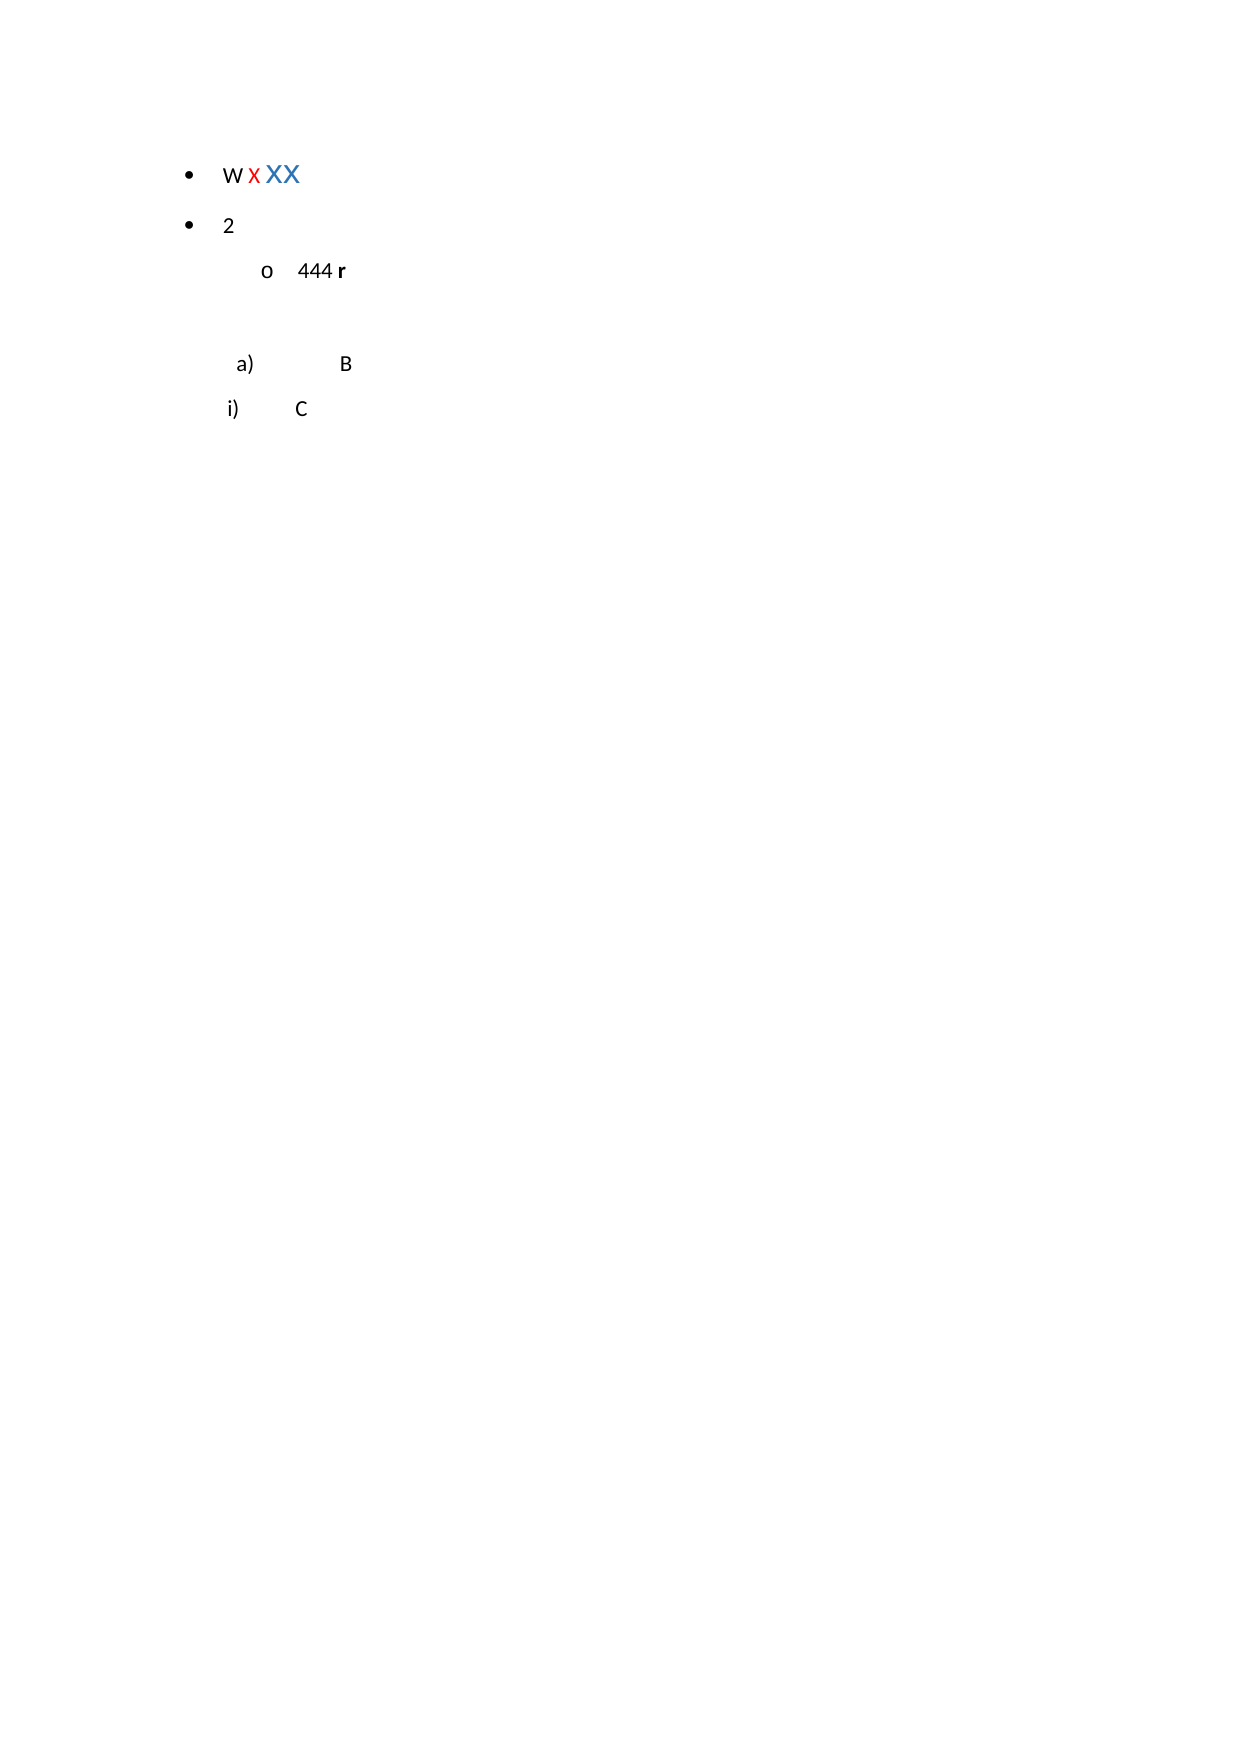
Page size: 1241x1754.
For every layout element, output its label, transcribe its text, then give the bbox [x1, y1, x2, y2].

list 2 [185, 211, 1093, 239]
list C [148, 394, 1093, 422]
list W X xx [185, 148, 1093, 193]
list 444 r [260, 257, 1093, 286]
list B [236, 349, 1093, 377]
